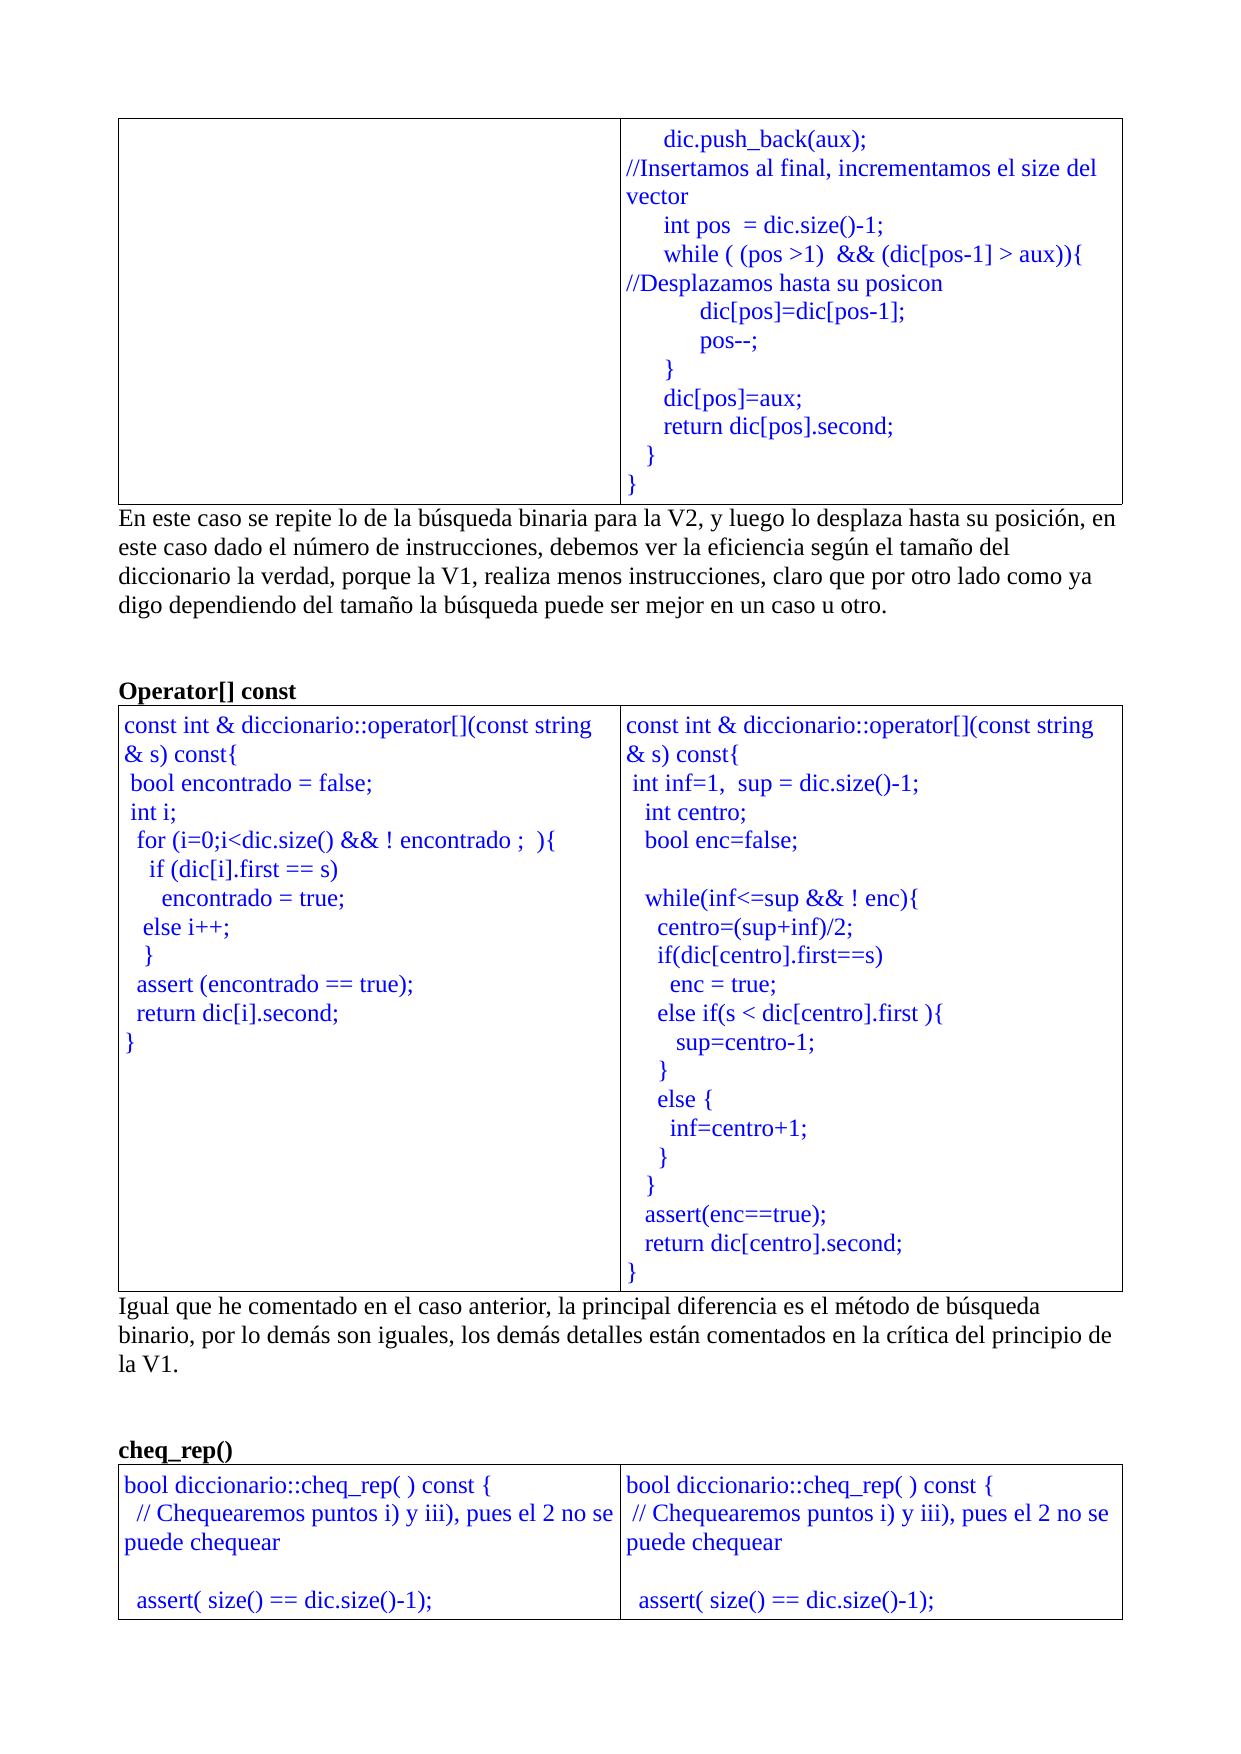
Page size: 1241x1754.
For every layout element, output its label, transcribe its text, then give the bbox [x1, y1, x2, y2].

text Igual que he comentado en el caso anterior, la principal diferencia es el método de búsqueda binario, por lo demás son iguales, los demás detalles están comentados en la crítica del principio de la V1. [118, 1292, 1122, 1378]
table_header bool diccionario::cheq_rep( ) const { // Chequearemos puntos i) y iii), pues el 2 no se puede chequear assert( size() == dic.size()-1); [621, 1465, 1122, 1619]
table_header bool diccionario::cheq_rep( ) const { // Chequearemos puntos i) y iii), pues el 2 no se puede chequear assert( size() == dic.size()-1); [119, 1465, 620, 1619]
text cheq_rep() [118, 1435, 1122, 1464]
text En este caso se repite lo de la búsqueda binaria para la V2, y luego lo desplaza hasta su posición, en este caso dado el número de instrucciones, debemos ver la eficiencia según el tamaño del diccionario la verdad, porque la V1, realiza menos instrucciones, claro que por otro lado como ya digo dependiendo del tamaño la búsqueda puede ser mejor en un caso u otro. [118, 505, 1122, 618]
table_header const int & diccionario::operator[](const string & s) const{ int inf=1, sup = dic.size()-1; int centro; bool enc=false; while(inf<=sup && ! enc){ centro=(sup+inf)/2; if(dic[centro].first==s) enc = true; else if(s < dic[centro].first ){ sup=centro-1; } else { inf=centro+1; } } assert(enc==true); return dic[centro].second; } [621, 706, 1122, 1291]
table_header const int & diccionario::operator[](const string & s) const{ bool encontrado = false; int i; for (i=0;i<dic.size() && ! encontrado ; ){ if (dic[i].first == s) encontrado = true; else i++; } assert (encontrado == true); return dic[i].second; } [119, 706, 620, 1291]
table_header dic.push_back(aux); //Insertamos al final, incrementamos el size del vector int pos = dic.size()-1; while ( (pos >1) && (dic[pos-1] > aux)){ //Desplazamos hasta su posicon dic[pos]=dic[pos-1]; pos--; } dic[pos]=aux; return dic[pos].second; } } [621, 119, 1122, 503]
text Operator[] const [118, 676, 1122, 705]
table_header [119, 119, 620, 503]
